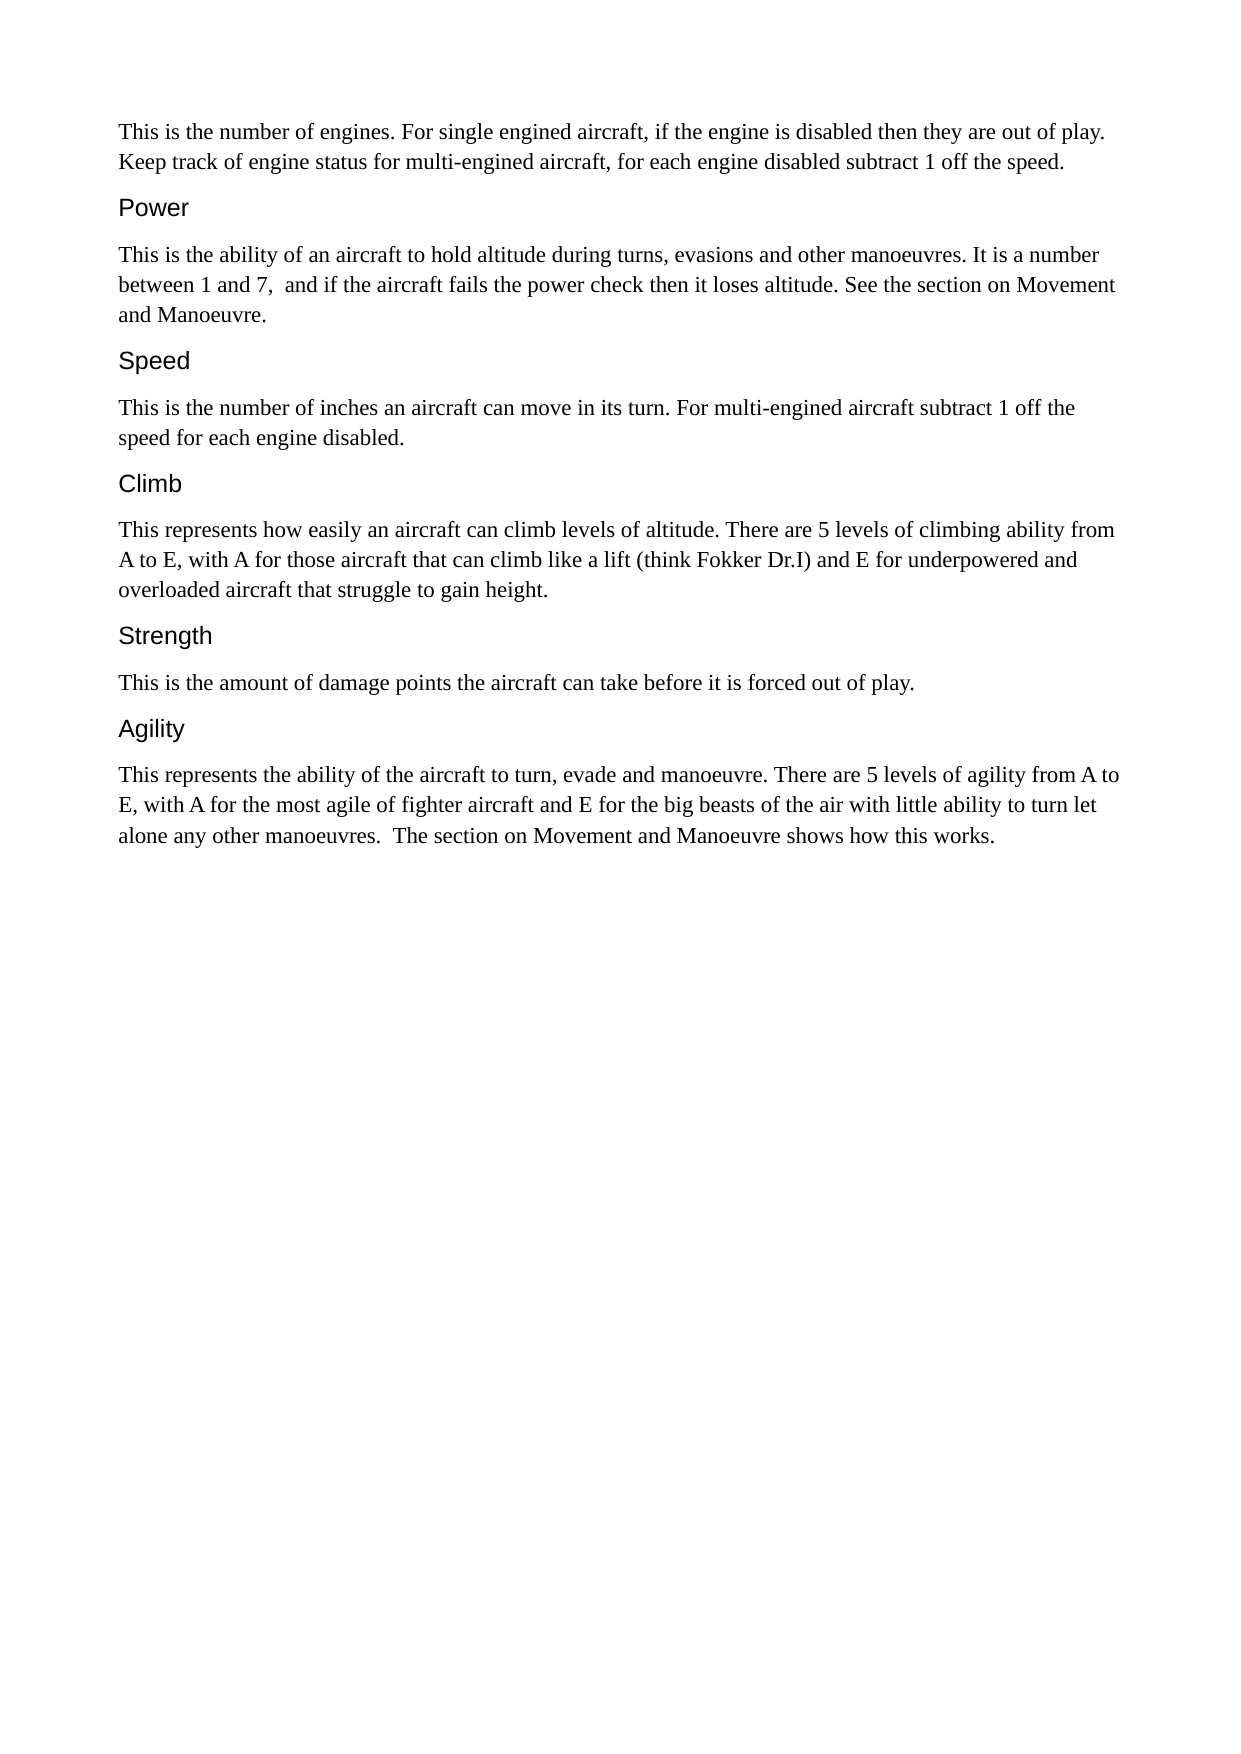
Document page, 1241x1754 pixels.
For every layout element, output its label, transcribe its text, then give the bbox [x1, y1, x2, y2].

text This is the number of inches an aircraft can move in its turn. For multi-engined aircraft subtract 1 off the speed for each engine disabled. [118, 393, 1122, 450]
text This represents the ability of the aircraft to turn, evade and manoeuvre. There are 5 levels of agility from A to E, with A for the most agile of fighter aircraft and E for the big beasts of the air with little ability to turn let alone any other manoeuvres. The section on Movement and Manoeuvre shows how this works. [118, 761, 1122, 848]
text This is the amount of damage points the aircraft can take before it is forced out of play. [118, 669, 1122, 695]
text Speed [118, 346, 1122, 375]
text This is the ability of an aircraft to hold altitude during turns, evasions and other manoeuvres. It is a number between 1 and 7, and if the aircraft fails the power check then it loses altitude. See the section on Movement and Manoeuvre. [118, 241, 1122, 327]
text This is the number of engines. For single engined aircraft, if the engine is disabled then they are out of play. Keep track of engine status for multi-engined aircraft, for each engine disabled subtract 1 off the speed. [118, 118, 1122, 175]
text Climb [118, 468, 1122, 497]
text Power [118, 193, 1122, 222]
text This represents how easily an aircraft can climb levels of altitude. There are 5 levels of climbing ability from A to E, with A for those aircraft that can climb like a lift (think Fokker Dr.I) and E for underpowered and overloaded aircraft that struggle to gain height. [118, 516, 1122, 603]
text Strength [118, 621, 1122, 650]
text Agility [118, 714, 1122, 742]
